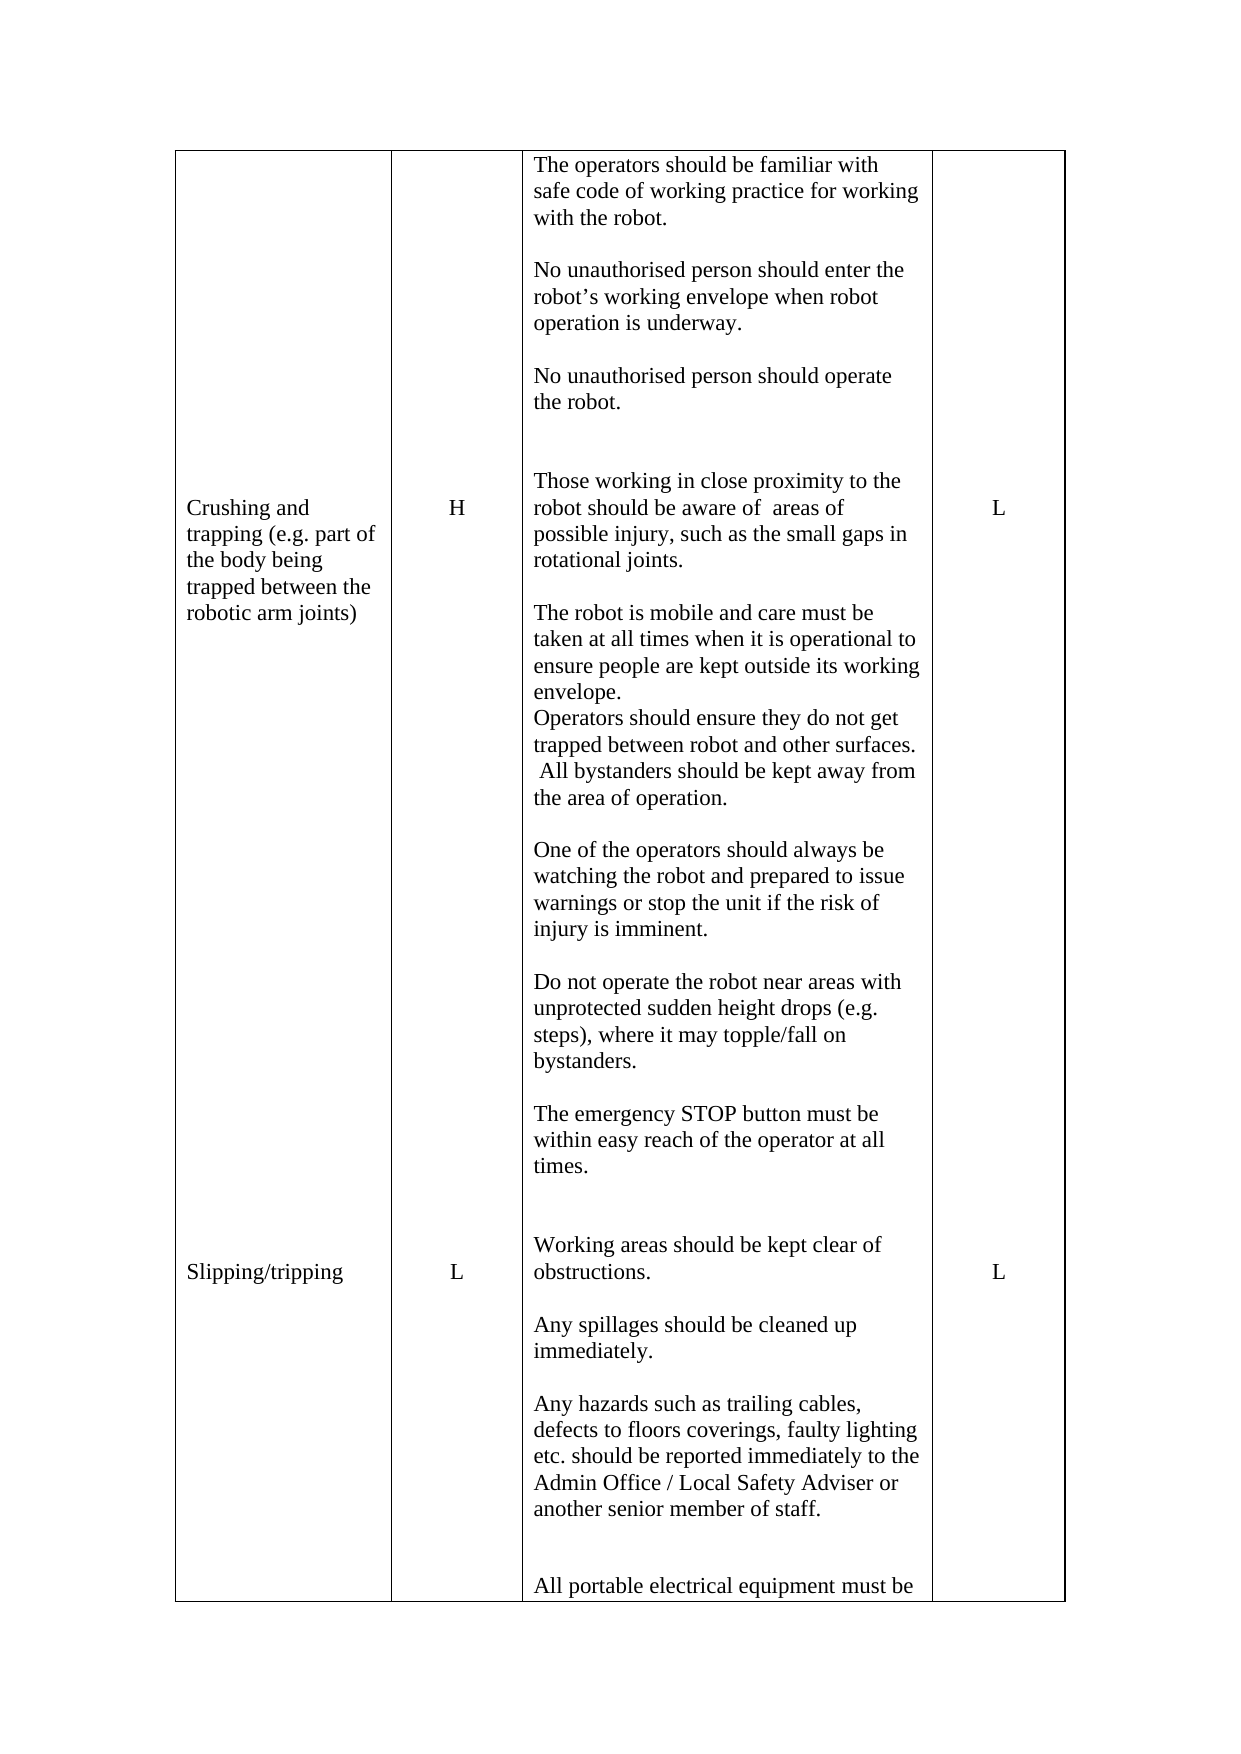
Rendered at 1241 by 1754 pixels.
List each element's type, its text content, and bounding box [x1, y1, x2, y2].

table_cell The operators should be familiar with safe code of working practice for working with the robot. No unauthorised person should enter the robot’s working envelope when robot operation is underway. No unauthorised person should operate the robot. Those working in close proximity to the robot should be aware of areas of possible injury, such as the small gaps in rotational joints. The robot is mobile and care must be taken at all times when it is operational to ensure people are kept outside its working envelope. Operators should ensure they do not get trapped between robot and other surfaces. All bystanders should be kept away from the area of operation. One of the operators should always be watching the robot and prepared to issue warnings or stop the unit if the risk of injury is imminent. Do not operate the robot near areas with unprotected sudden height drops (e.g. steps), where it may topple/fall on bystanders. The emergency STOP button must be within easy reach of the operator at all times. Working areas should be kept clear of obstructions. Any spillages should be cleaned up immediately. Any hazards such as trailing cables, defects to floors coverings, faulty lighting etc. should be reported immediately to the Admin Office / Local Safety Adviser or another senior member of staff. All portable electrical equipment must be [523, 151, 932, 1601]
table_cell H L [392, 151, 522, 1601]
table_cell Crushing and trapping (e.g. part of the body being trapped between the robotic arm joints) Slipping/tripping [176, 151, 391, 1601]
table_cell L L [933, 151, 1064, 1601]
